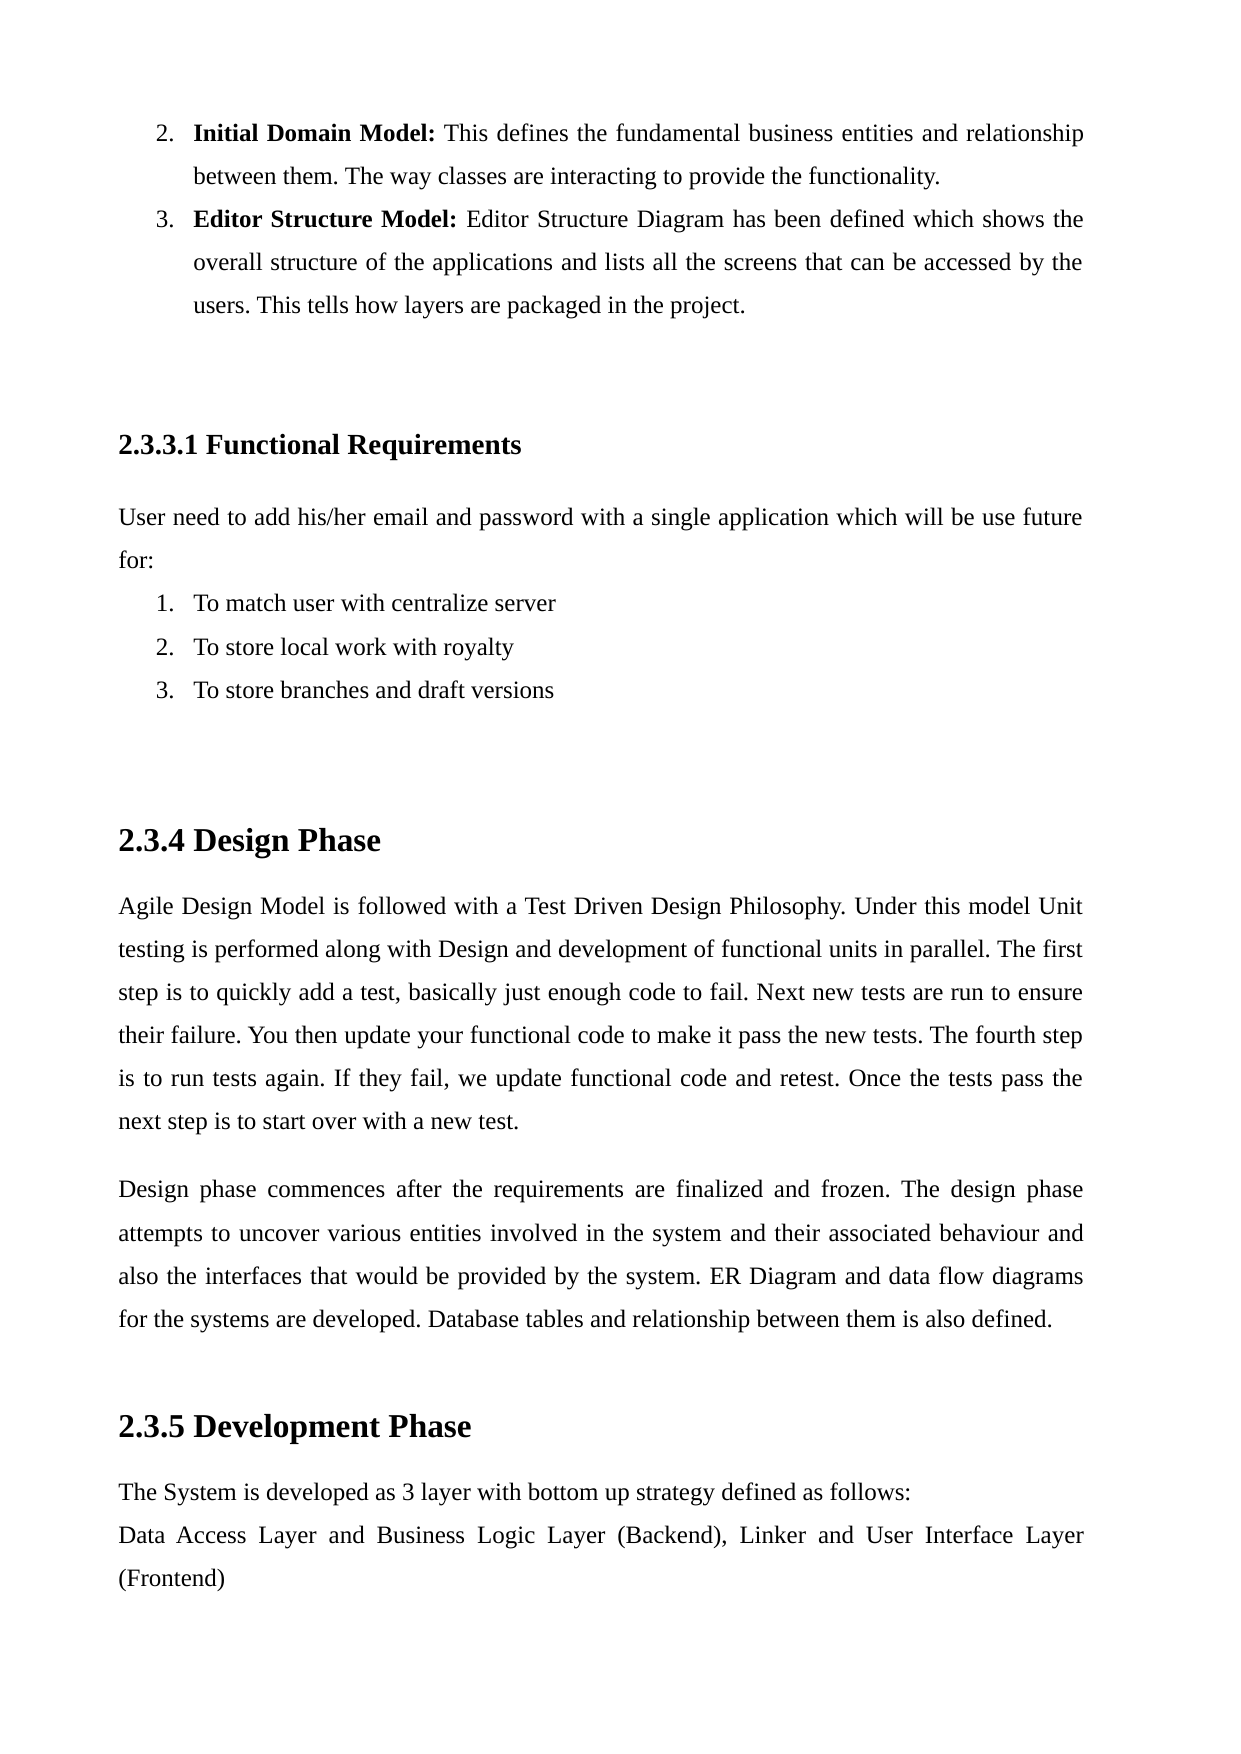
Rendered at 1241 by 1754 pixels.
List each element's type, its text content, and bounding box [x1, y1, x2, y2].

text Data Access Layer and Business Logic Layer (Backend), Linker and User Interface Layer (Frontend) [118, 1520, 1084, 1592]
subtitle 2.3.4 Design Phase [118, 821, 1122, 859]
subtitle 2.3.5 Development Phase [118, 1407, 1122, 1445]
text Agile Design Model is followed with a Test Driven Design Philosophy. Under this model Unit testing is performed along with Design and development of functional units in parallel. The first step is to quickly add a test, basically just enough code to fail. Next new tests are run to ensure their failure. You then update your functional code to make it pass the new tests. The fourth step is to run tests again. If they fail, we update functional code and retest. Once the tests pass the next step is to start over with a new test. [118, 891, 1084, 1135]
text User need to add his/her email and password with a single application which will be use future for: [118, 502, 1084, 574]
text The System is developed as 3 layer with bottom up strategy defined as follows: [118, 1477, 1084, 1506]
list To store local work with royalty [156, 632, 1122, 660]
list To match user with centralize server [156, 588, 1122, 617]
list To store branches and draft versions [156, 675, 1122, 703]
text Design phase commences after the requirements are finalized and frozen. The design phase attempts to uncover various entities involved in the system and their associated behaviour and also the interfaces that would be provided by the system. ER Diagram and data flow diagrams for the systems are developed. Database tables and relationship between them is also defined. [118, 1174, 1084, 1333]
text 2.3.3.1 Functional Requirements [118, 427, 1084, 460]
list Initial Domain Model: This defines the fundamental business entities and relationship between them. The way classes are interacting to provide the functionality. [156, 118, 1084, 190]
list Editor Structure Model: Editor Structure Diagram has been defined which shows the overall structure of the applications and lists all the screens that can be accessed by the users. This tells how layers are packaged in the project. [156, 204, 1084, 319]
